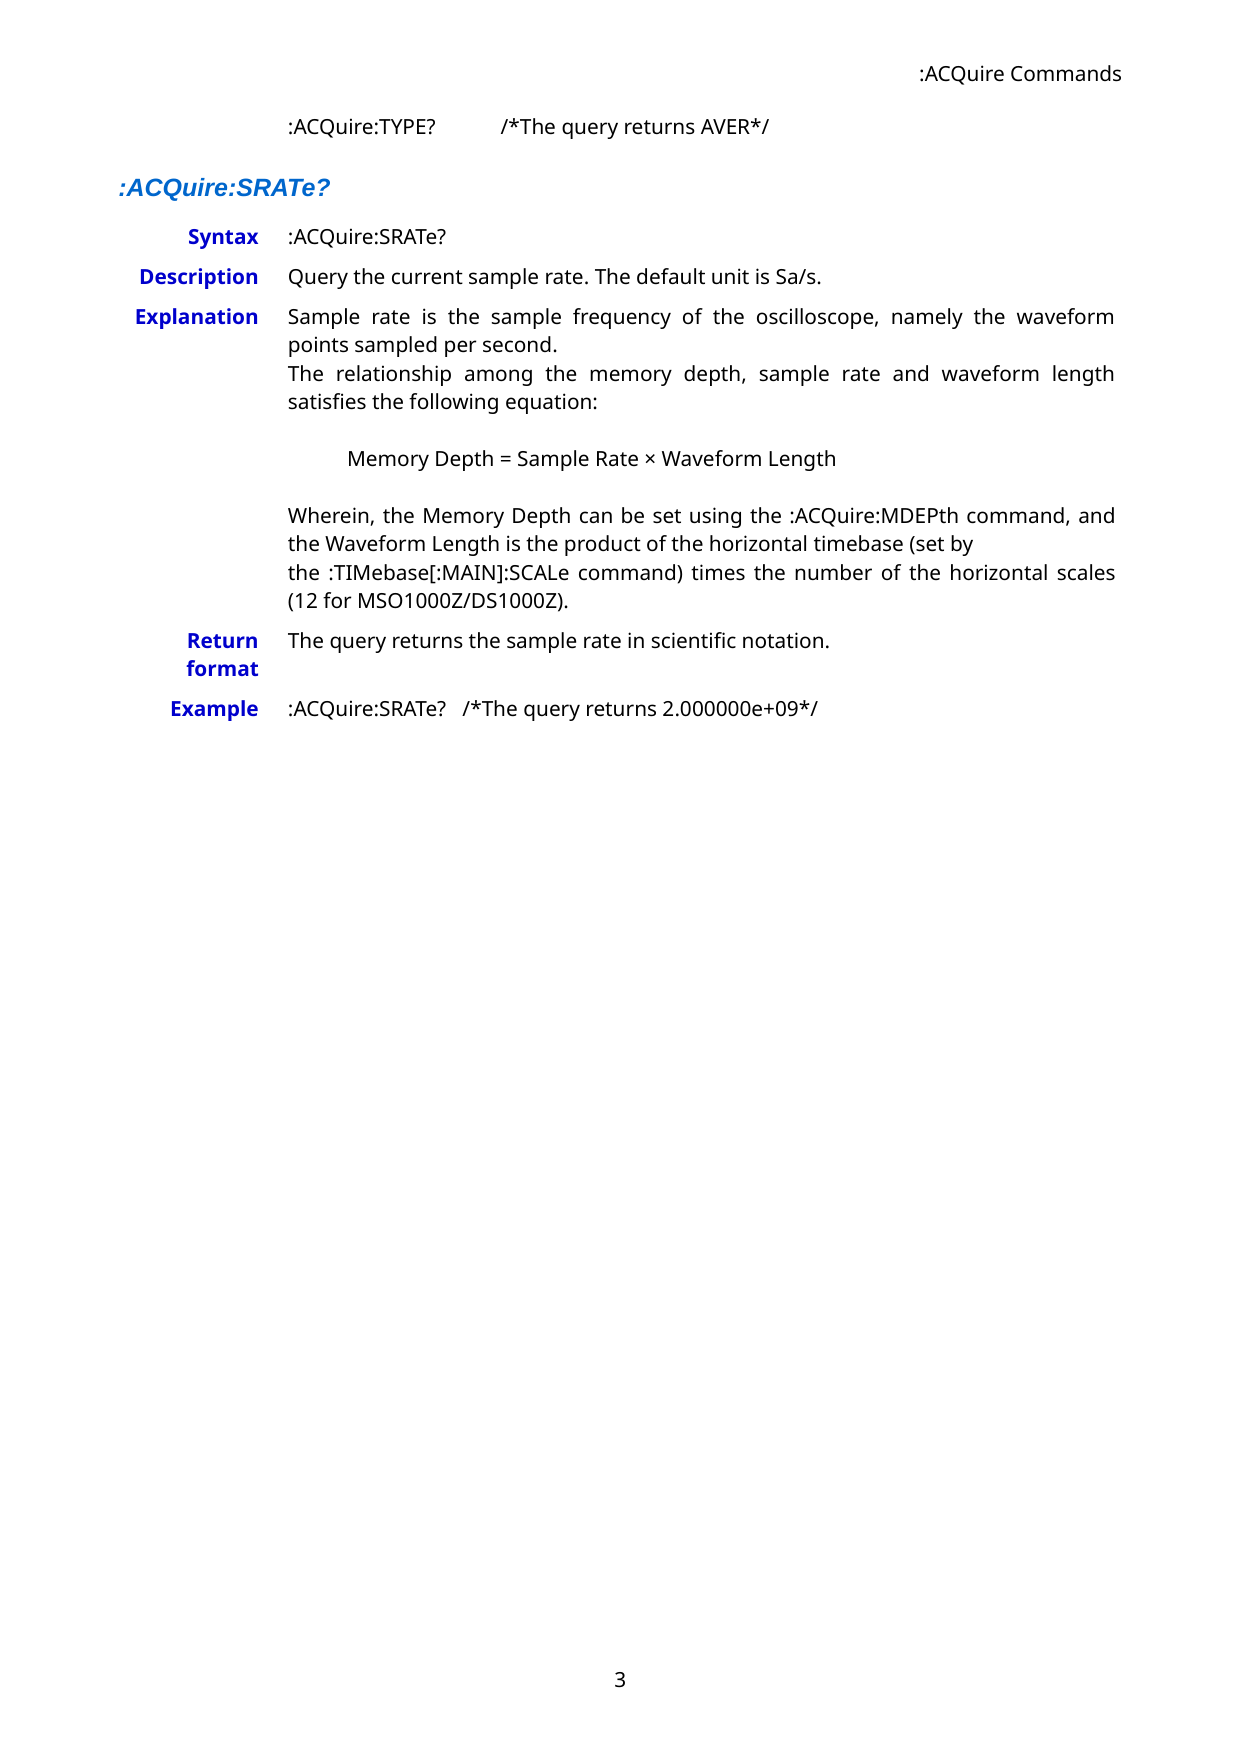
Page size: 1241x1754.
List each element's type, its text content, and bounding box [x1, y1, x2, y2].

table_cell Explanation [118, 296, 282, 620]
subtitle :ACQuire:SRATe? [118, 173, 1122, 201]
table_cell The query returns the sample rate in scientific notation. [282, 620, 1122, 689]
table_cell :ACQuire:SRATe? /*The query returns 2.000000e+09*/ [282, 689, 1122, 728]
table_header Syntax [118, 216, 282, 256]
table_cell Description [118, 256, 282, 296]
table_cell Example [118, 689, 282, 728]
table_cell :ACQuire:TYPE? /*The query returns AVER*/ [282, 106, 1123, 146]
table_cell Return format [118, 620, 282, 689]
table_cell Sample rate is the sample frequency of the oscilloscope, namely the waveform points sampled per second. The relationship among the memory depth, sample rate and waveform length satisfies the following equation: Memory Depth = Sample Rate × Waveform Length Wherein, the Memory Depth can be set using the :ACQuire:MDEPth command, and the Waveform Length is the product of the horizontal timebase (set by the :TIMebase[:MAIN]:SCALe command) times the number of the horizontal scales (12 for MSO1000Z/DS1000Z). [282, 296, 1122, 620]
table_cell Query the current sample rate. The default unit is Sa/s. [282, 256, 1122, 296]
table_header :ACQuire:SRATe? [282, 216, 1122, 256]
table_cell [118, 106, 282, 146]
